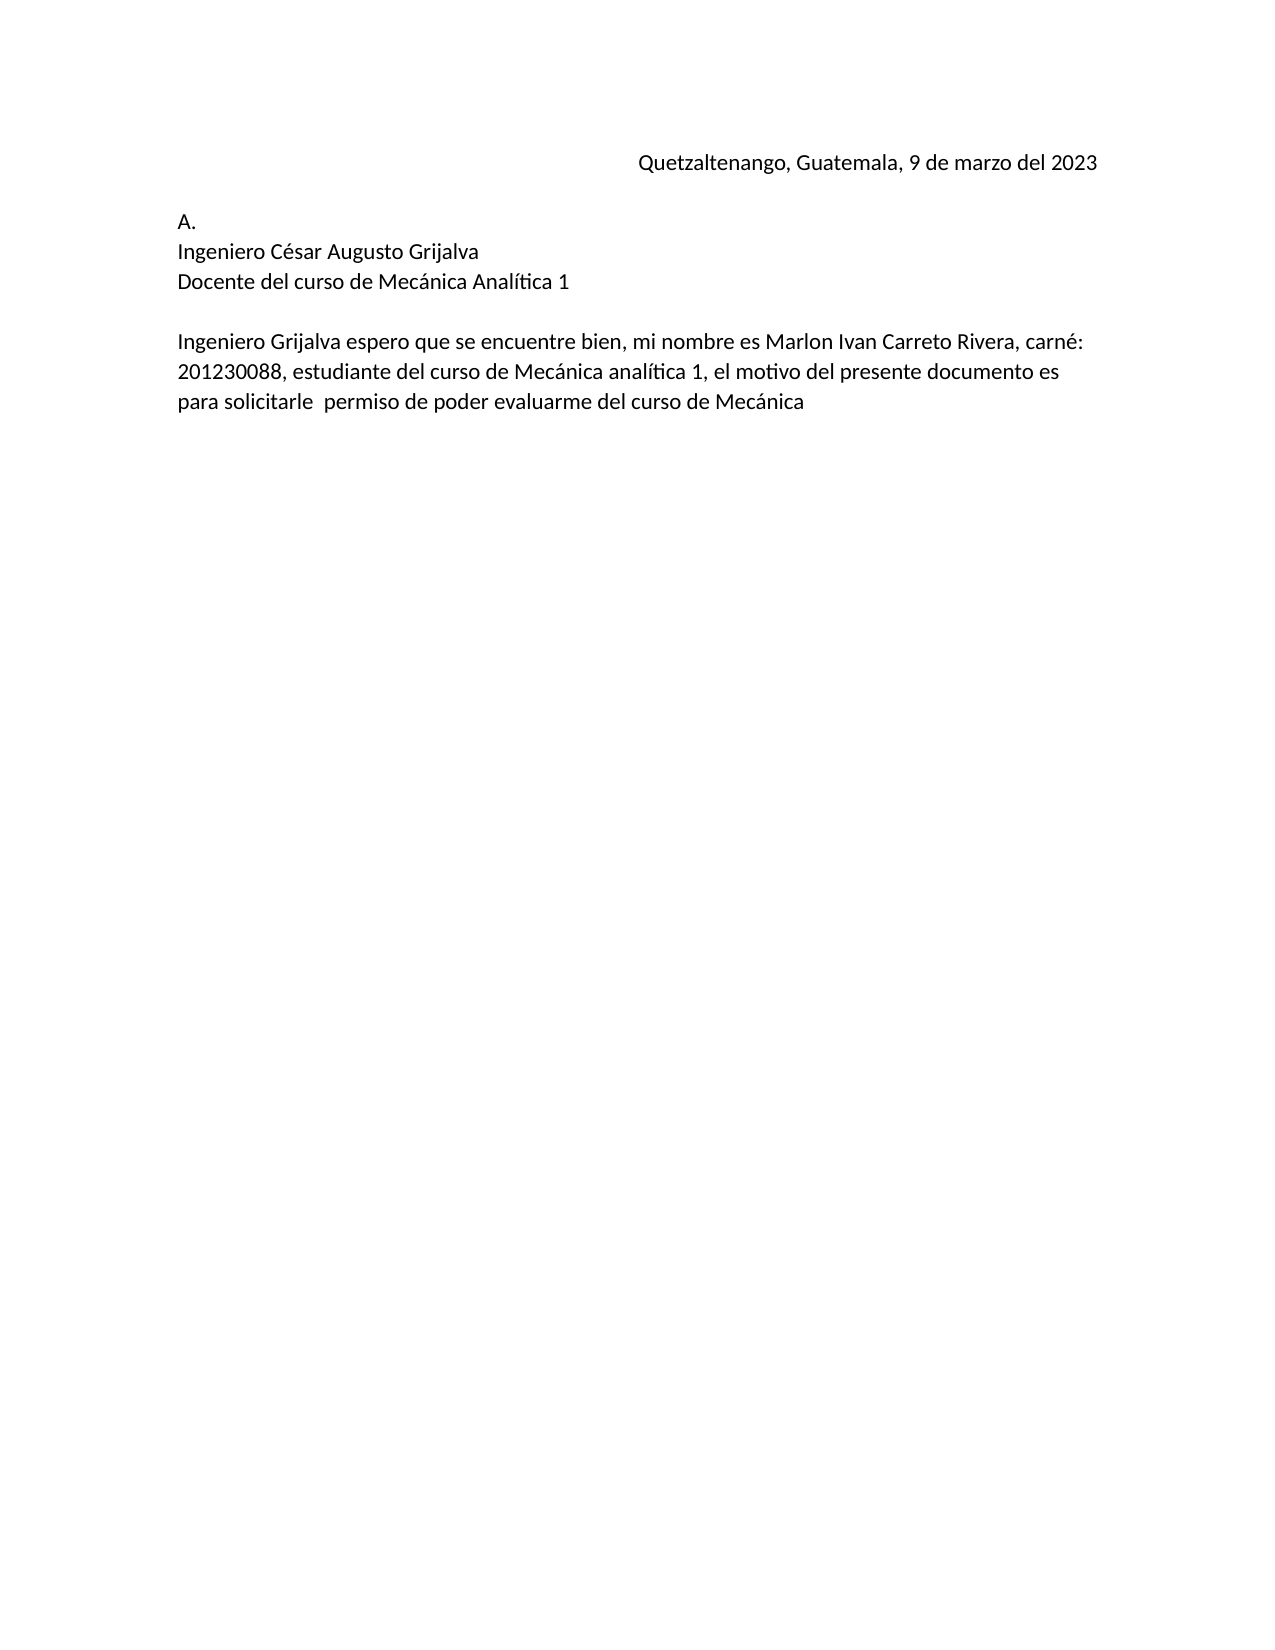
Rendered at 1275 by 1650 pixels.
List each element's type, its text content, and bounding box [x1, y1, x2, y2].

text Ingeniero Grijalva espero que se encuentre bien, mi nombre es Marlon Ivan Carreto Rivera, carné: 201230088, estudiante del curso de Mecánica analítica 1, el motivo del presente documento es para solicitarle permiso de poder evaluarme del curso de Mecánica [177, 297, 1098, 415]
text Quetzaltenango, Guatemala, 9 de marzo del 2023 [177, 148, 1098, 176]
text Docente del curso de Mecánica Analítica 1 [177, 267, 1098, 295]
text Ingeniero César Augusto Grijalva [177, 237, 1098, 265]
text A. [177, 207, 1098, 235]
